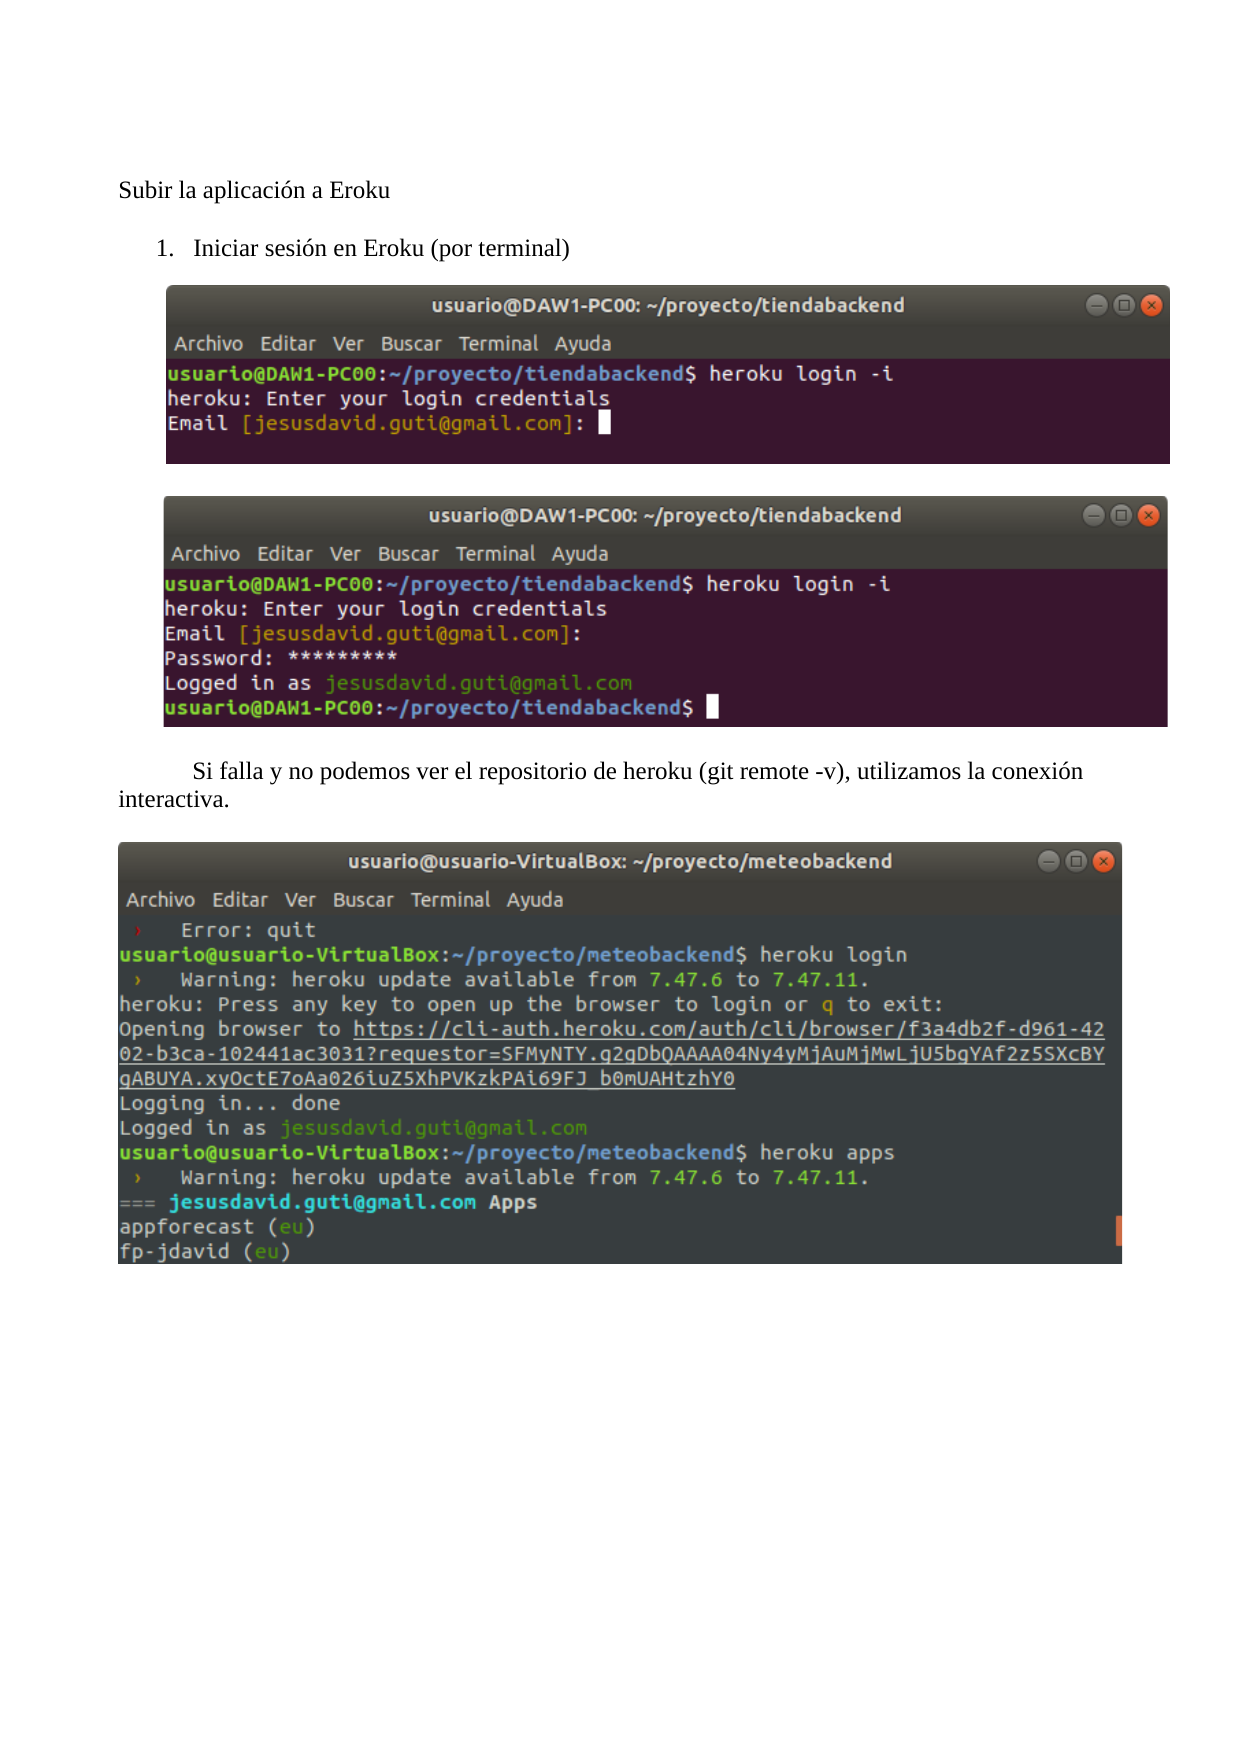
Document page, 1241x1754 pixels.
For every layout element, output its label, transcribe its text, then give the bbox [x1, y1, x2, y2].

list Iniciar sesión en Eroku (por terminal) [156, 233, 1122, 262]
picture [166, 285, 1170, 464]
text Si falla y no podemos ver el repositorio de heroku (git remote -v), utilizamos la conexión interactiva. [118, 756, 1122, 813]
picture [163, 496, 1168, 727]
text Subir la aplicación a Eroku [118, 176, 1122, 204]
picture [118, 842, 1123, 1264]
